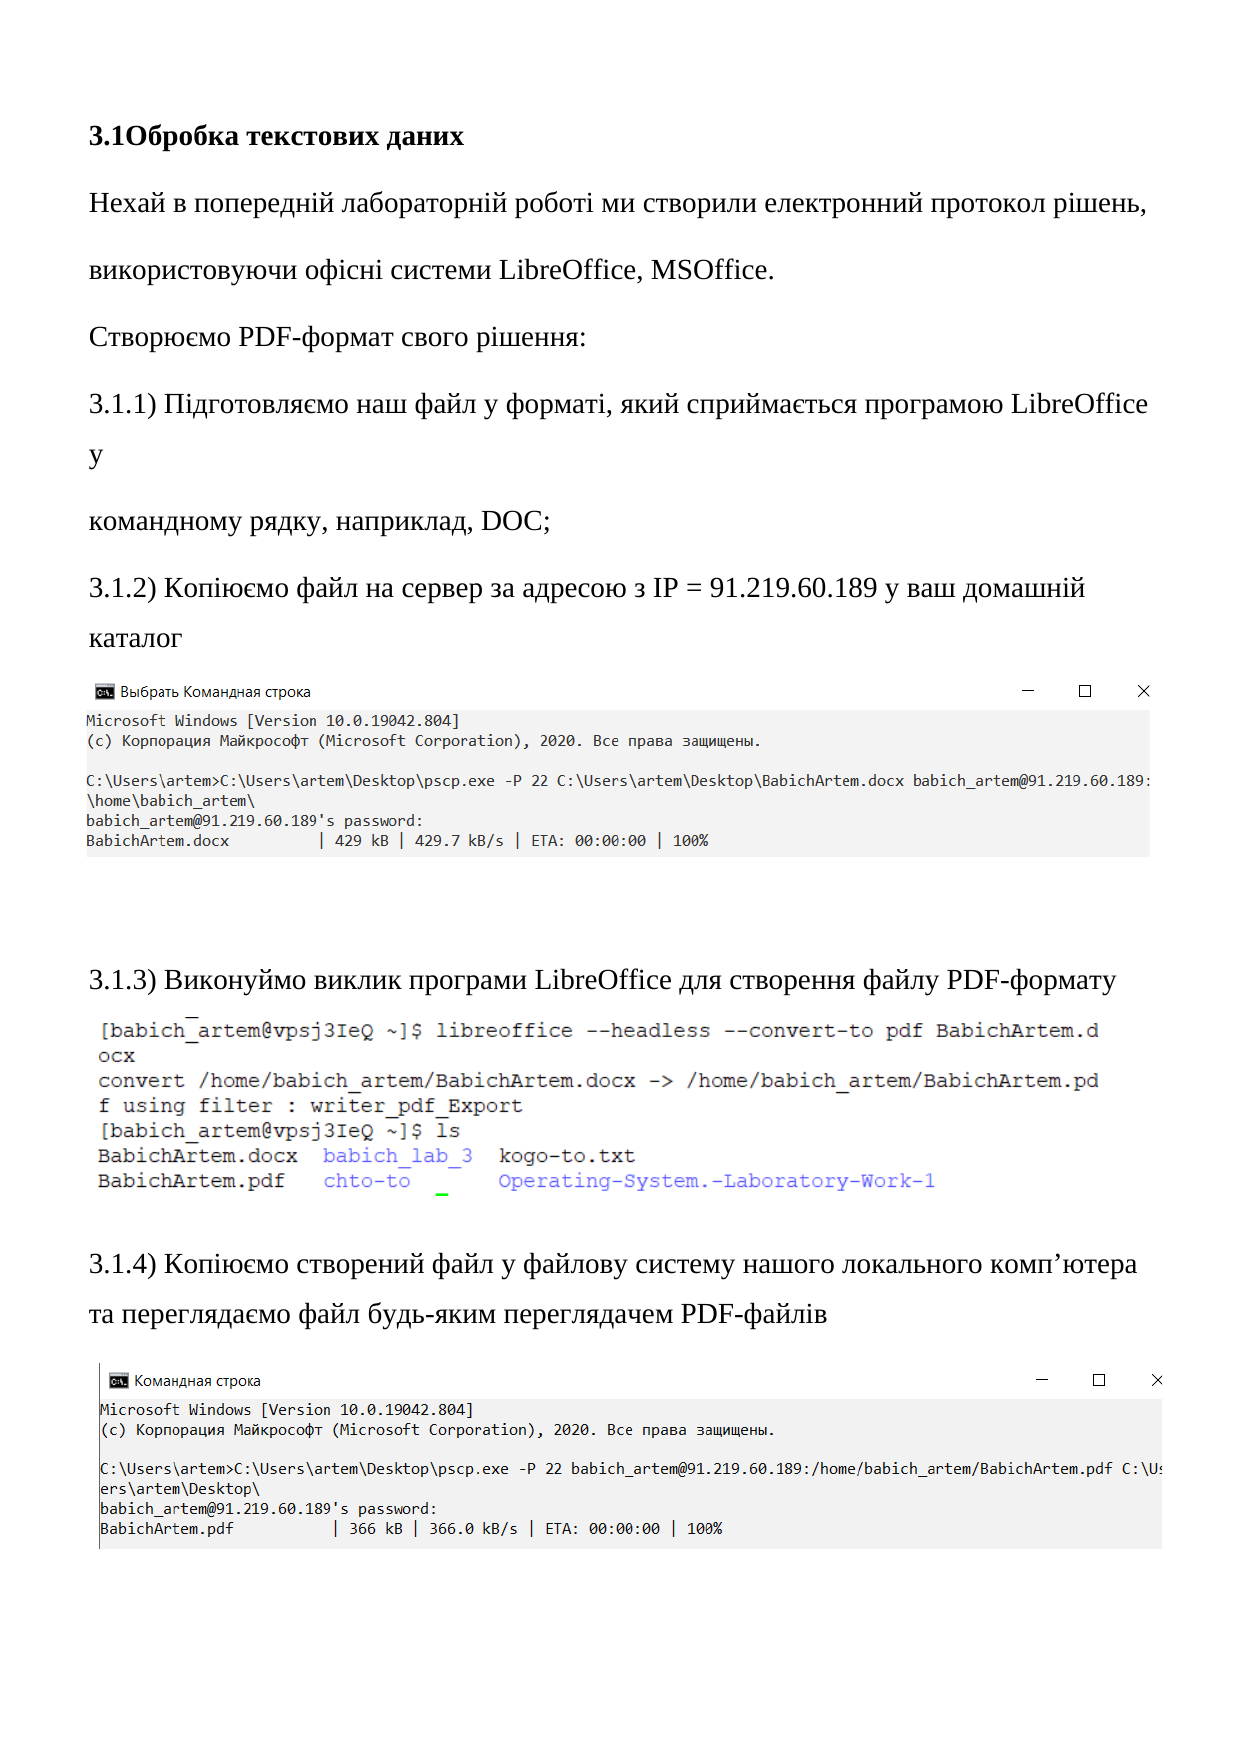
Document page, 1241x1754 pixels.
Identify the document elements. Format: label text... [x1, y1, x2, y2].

text 3.1Обробка текстових даних [88, 118, 1152, 152]
picture [86, 673, 1150, 857]
text використовуючи офісні системи LibreOffice, MSOffice. [88, 252, 1152, 286]
text 3.1.4) Копіюємо створений файл у файлову систему нашого локального комп’ютера та переглядаємо файл будь-яким переглядачем PDF-файлів [88, 1029, 1152, 1330]
text 3.1.3) Виконуймо виклик програми LibreOffice для створення файлу PDF-формату [88, 962, 1152, 996]
picture [99, 1363, 1163, 1549]
text 3.1.2) Копіюємо файл на сервер за адресою з IP = 91.219.60.189 у ваш домашній каталог [88, 570, 1152, 654]
text 3.1.1) Підготовляємо наш файл у форматі, який сприймається програмою LibreOffice у [88, 386, 1152, 470]
text командному рядку, наприклад, DOC; [88, 503, 1152, 537]
text Нехай в попередній лабораторній роботі ми створили електронний протокол рішень, [88, 185, 1152, 219]
text Створюємо PDF-формат свого рішення: [88, 319, 1152, 353]
picture [98, 1017, 1099, 1196]
